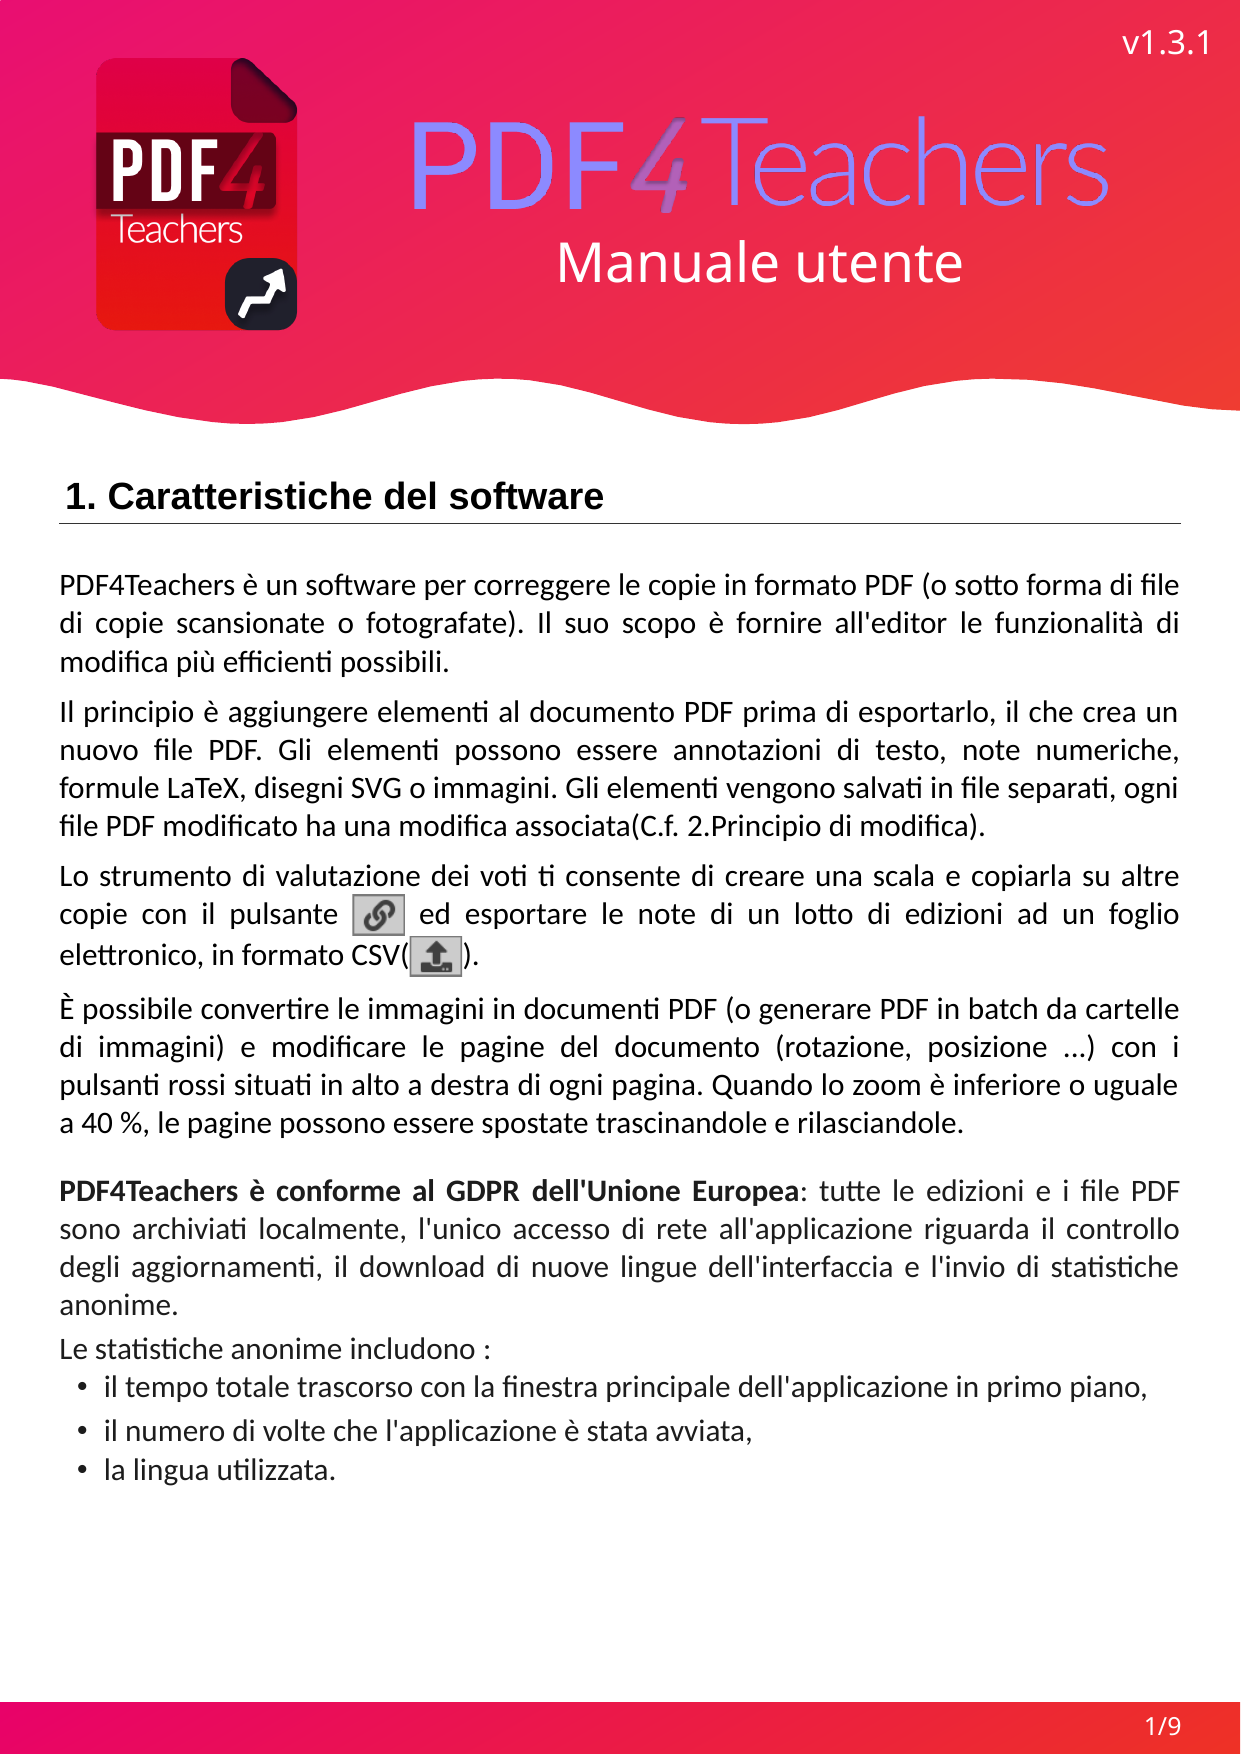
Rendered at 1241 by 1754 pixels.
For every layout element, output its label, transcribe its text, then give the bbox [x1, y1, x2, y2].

list il numero di volte che l'applicazione è stata avviata, [77, 1412, 1181, 1450]
picture [352, 894, 405, 936]
text È possibile convertire le immagini in documenti PDF (o generare PDF in batch da cartelle di immagini) e modificare le pagine del documento (rotazione, posizione ...) con i pulsanti rossi situati in alto a destra di ogni pagina. Quando lo zoom è inferiore o uguale a 40 %, le pagine possono essere spostate trascinandole e rilasciandole. [59, 989, 1181, 1141]
text Lo strumento di valutazione dei voti ti consente di creare una scala e copiarla su altre copie con il pulsante ed esportare le note di un lotto di edizioni ad un foglio elettronico, in formato CSV(). [59, 856, 1181, 977]
text Il principio è aggiungere elementi al documento PDF prima di esportarlo, il che crea un nuovo file PDF. Gli elementi possono essere annotazioni di testo, note numeriche, formule LaTeX, disegni SVG o immagini. Gli elementi vengono salvati in file separati, ogni file PDF modificato ha una modifica associata(C.f. 2.Principio di modifica). [59, 692, 1181, 844]
text Le statistiche anonime includono : [59, 1329, 1181, 1367]
picture [409, 936, 463, 977]
list la lingua utilizzata. [77, 1450, 1181, 1488]
subtitle Caratteristiche del software [59, 468, 1181, 523]
text PDF4Teachers è un software per correggere le copie in formato PDF (o sotto forma di file di copie scansionate o fotografate). Il suo scopo è fornire all'editor le funzionalità di modifica più efficienti possibili. [59, 566, 1181, 680]
picture [390, 107, 1129, 223]
list il tempo totale trascorso con la finestra principale dell'applicazione in primo piano, [77, 1367, 1181, 1406]
text PDF4Teachers è conforme al GDPR dell'Unione Europea: tutte le edizioni e i file PDF sono archiviati localmente, l'unico accesso di rete all'applicazione riguarda il controllo degli aggiornamenti, il download di nuove lingue dell'interfaccia e l'invio di statistiche anonime. [59, 1171, 1181, 1323]
